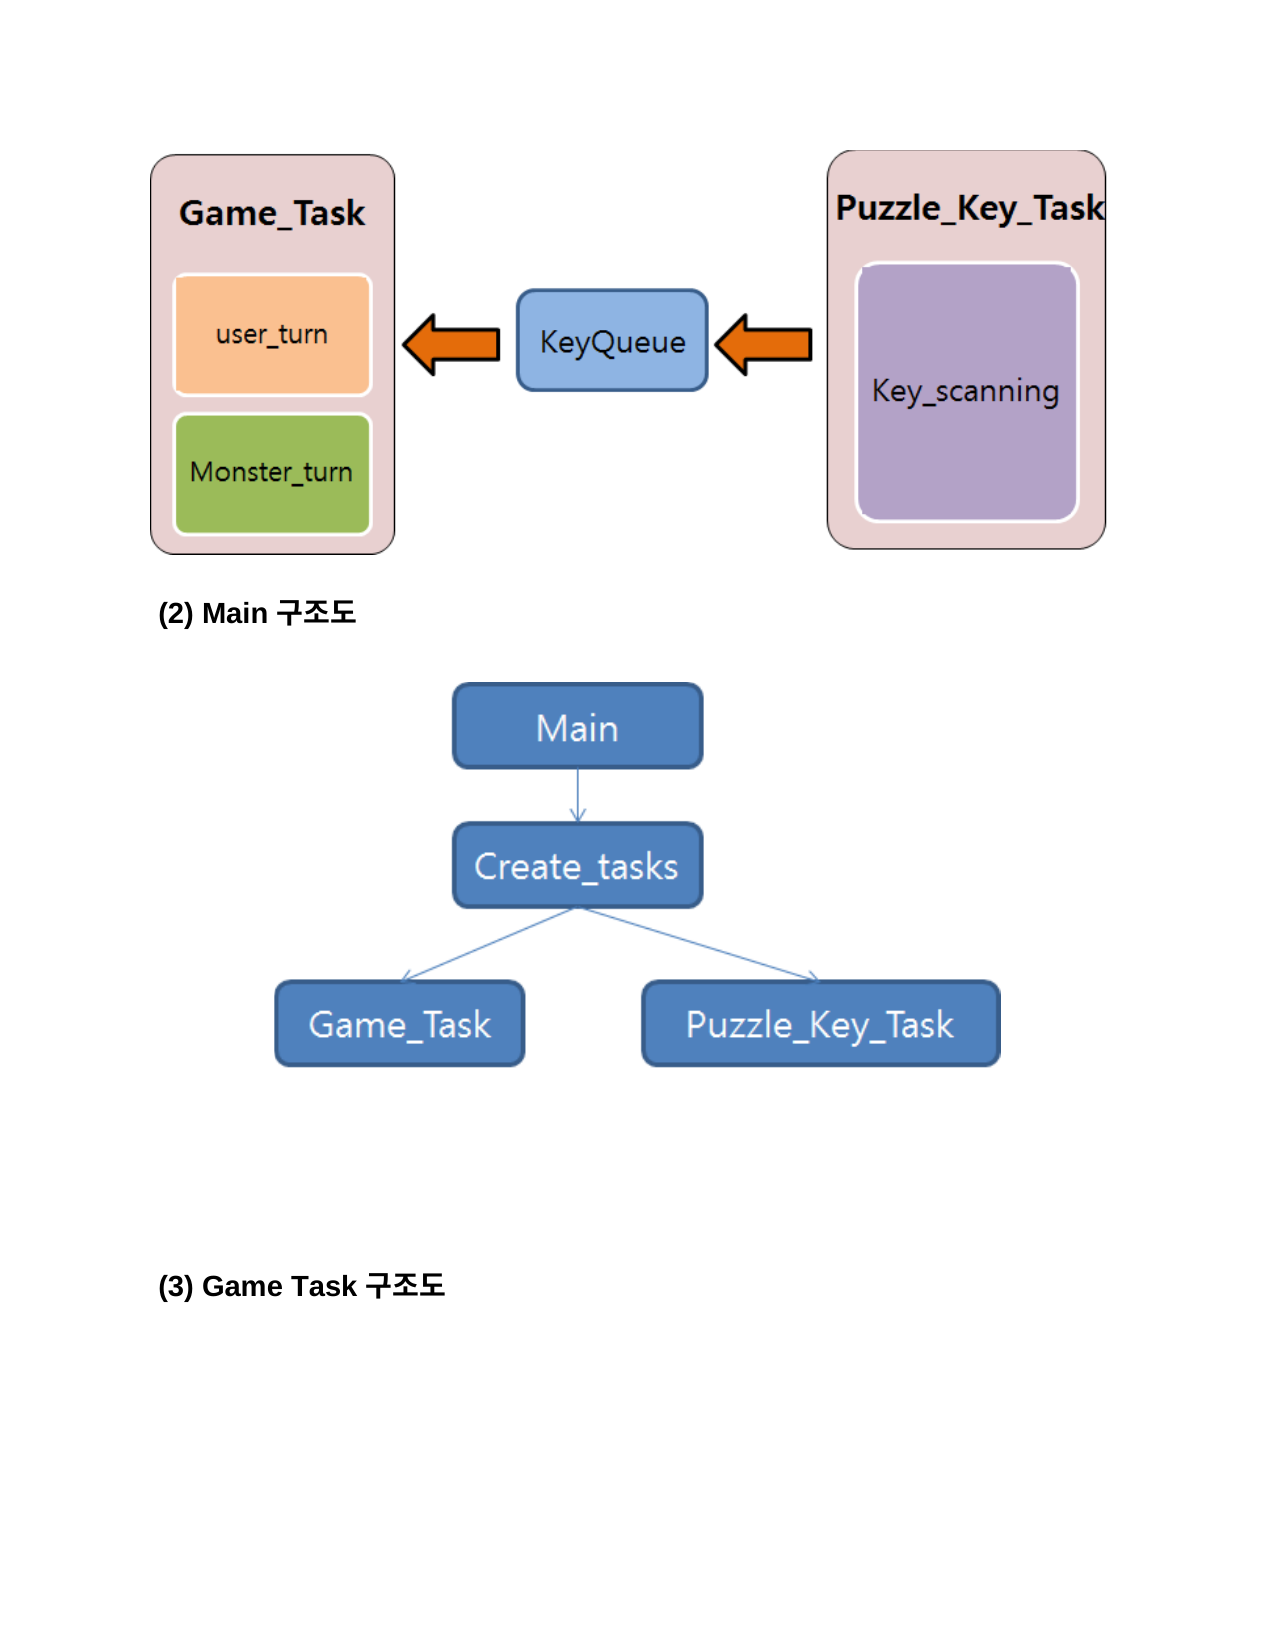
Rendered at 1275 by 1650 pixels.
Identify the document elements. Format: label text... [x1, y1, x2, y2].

text (3) Game Task 구조도 [150, 1270, 1125, 1303]
picture [150, 150, 1125, 555]
picture [274, 682, 1001, 1069]
text (2) Main 구조도 [150, 597, 1125, 630]
